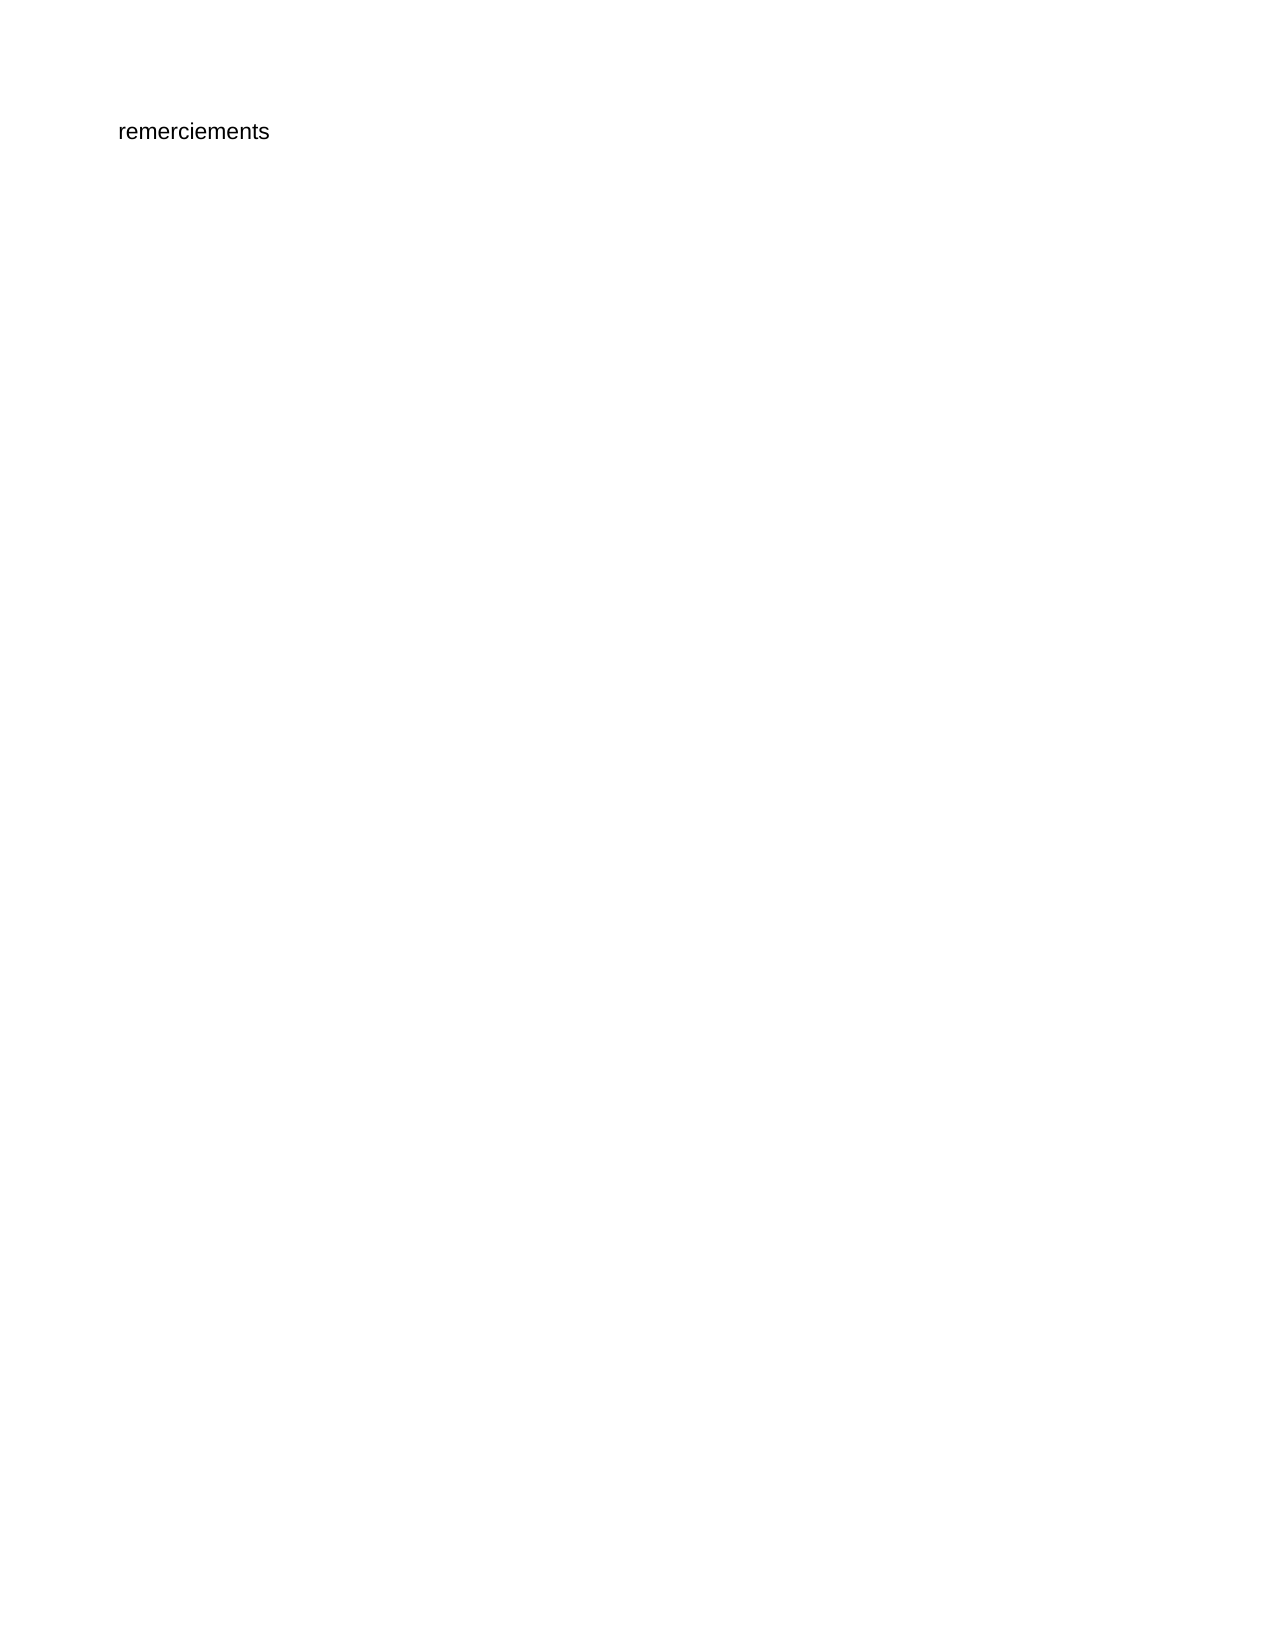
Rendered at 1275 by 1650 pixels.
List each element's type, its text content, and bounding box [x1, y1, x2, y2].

text remerciements [118, 118, 1157, 144]
